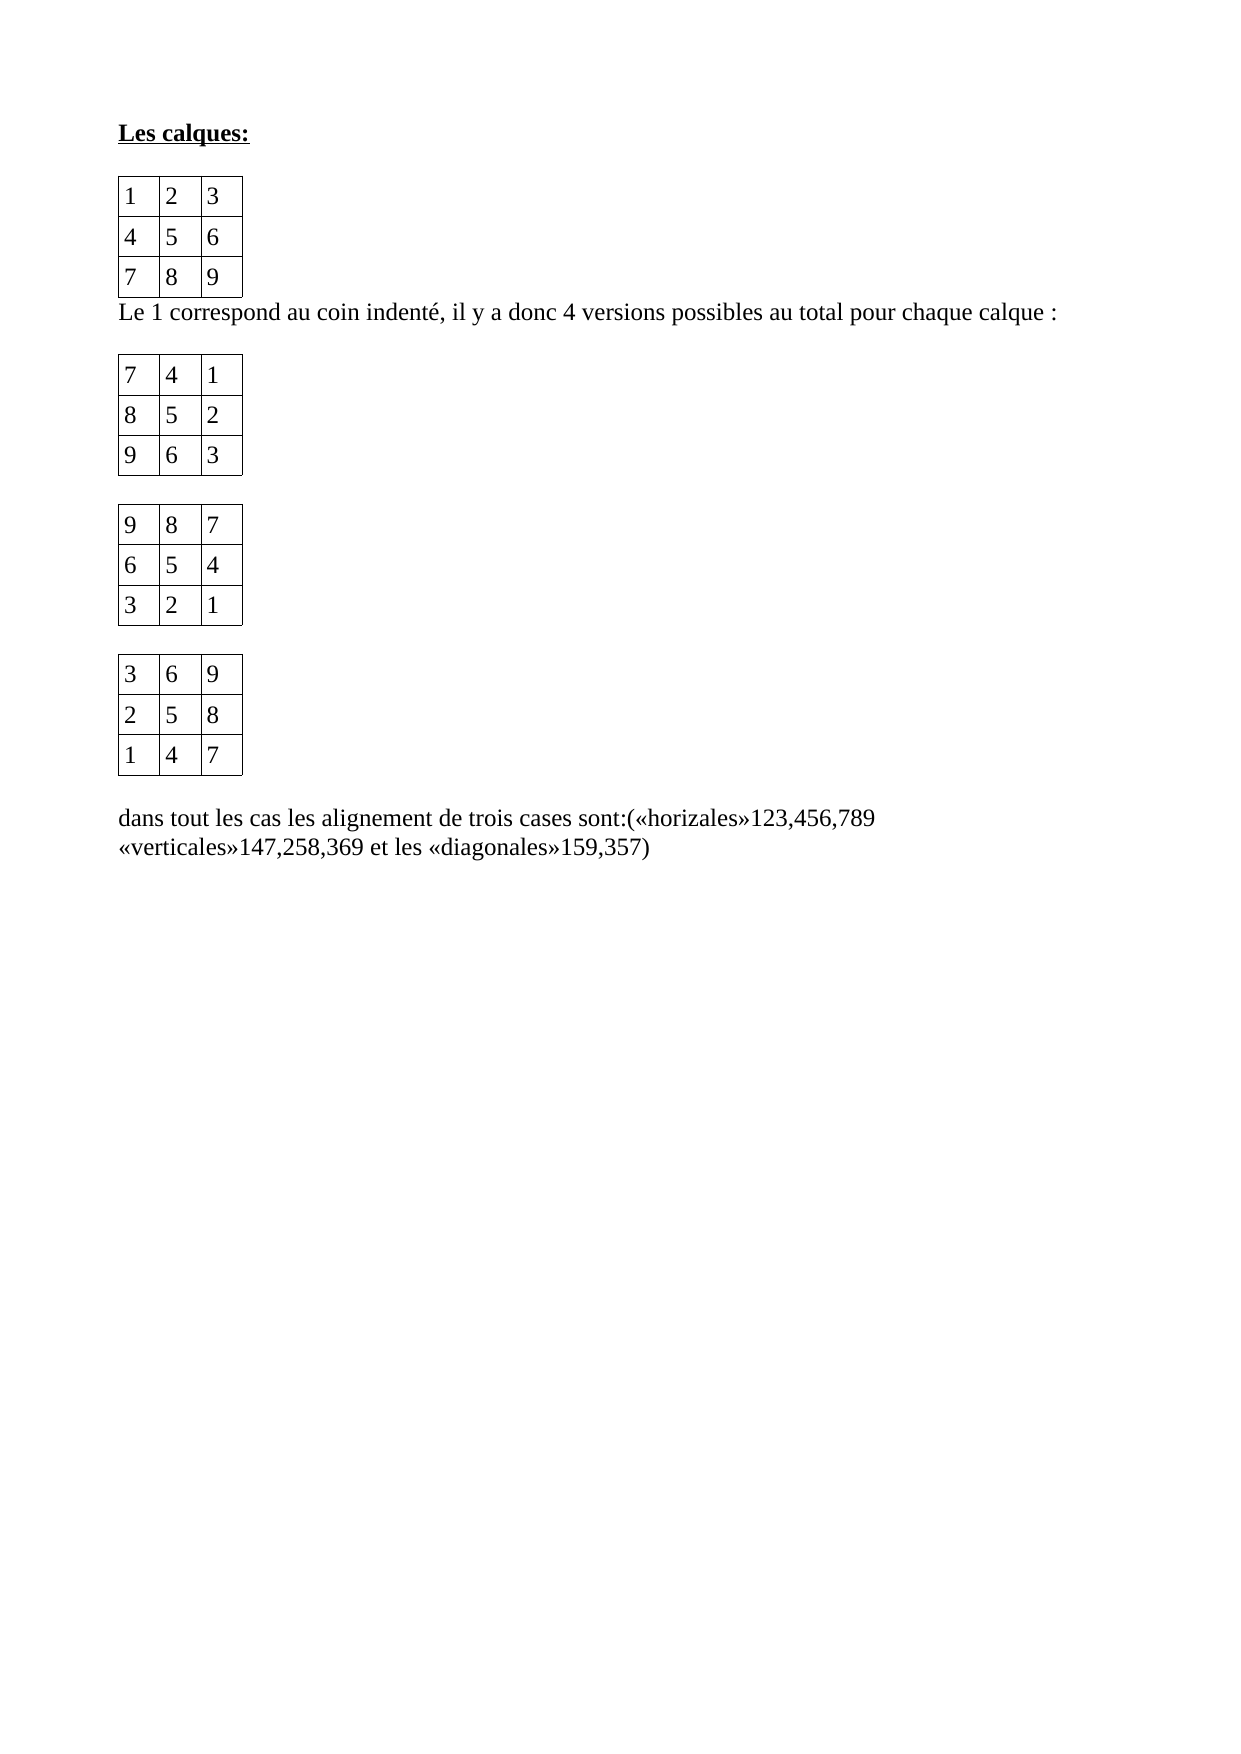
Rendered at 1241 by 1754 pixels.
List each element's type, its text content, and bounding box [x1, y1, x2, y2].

table_cell 1 [119, 735, 159, 775]
table_cell 9 [119, 436, 159, 475]
table_cell 2 [119, 695, 159, 734]
table_header 9 [202, 655, 242, 694]
table_header 7 [119, 355, 159, 394]
table_header 8 [160, 505, 201, 544]
table_cell 6 [160, 436, 201, 475]
table_cell 8 [160, 257, 201, 297]
table_cell 4 [119, 217, 159, 256]
table_cell 9 [202, 257, 242, 297]
table_header 2 [160, 177, 201, 216]
table_header 3 [119, 655, 159, 694]
table_cell 3 [119, 586, 159, 625]
text dans tout les cas les alignement de trois cases sont:(«horizales»123,456,789 «verticales»147,258,369 et les «diagonales»159,357) [118, 803, 1122, 861]
text Le 1 correspond au coin indenté, il y a donc 4 versions possibles au total pour chaque calque : [118, 297, 1122, 325]
table_cell 3 [202, 436, 242, 475]
table_cell 5 [160, 217, 201, 256]
table_header 7 [202, 505, 242, 544]
table_header 4 [160, 355, 201, 394]
table_cell 2 [202, 396, 242, 435]
table_cell 7 [202, 735, 242, 775]
table_cell 5 [160, 545, 201, 584]
table_cell 5 [160, 396, 201, 435]
table_header 9 [119, 505, 159, 544]
table_cell 7 [119, 257, 159, 297]
table_cell 6 [119, 545, 159, 584]
table_header 1 [202, 355, 242, 394]
table_cell 5 [160, 695, 201, 734]
table_header 3 [202, 177, 242, 216]
table_cell 6 [202, 217, 242, 256]
table_header 1 [119, 177, 159, 216]
table_cell 8 [202, 695, 242, 734]
table_header 6 [160, 655, 201, 694]
table_cell 2 [160, 586, 201, 625]
text Les calques: [118, 118, 1122, 147]
table_cell 4 [202, 545, 242, 584]
table_cell 8 [119, 396, 159, 435]
table_cell 4 [160, 735, 201, 775]
table_cell 1 [202, 586, 242, 625]
